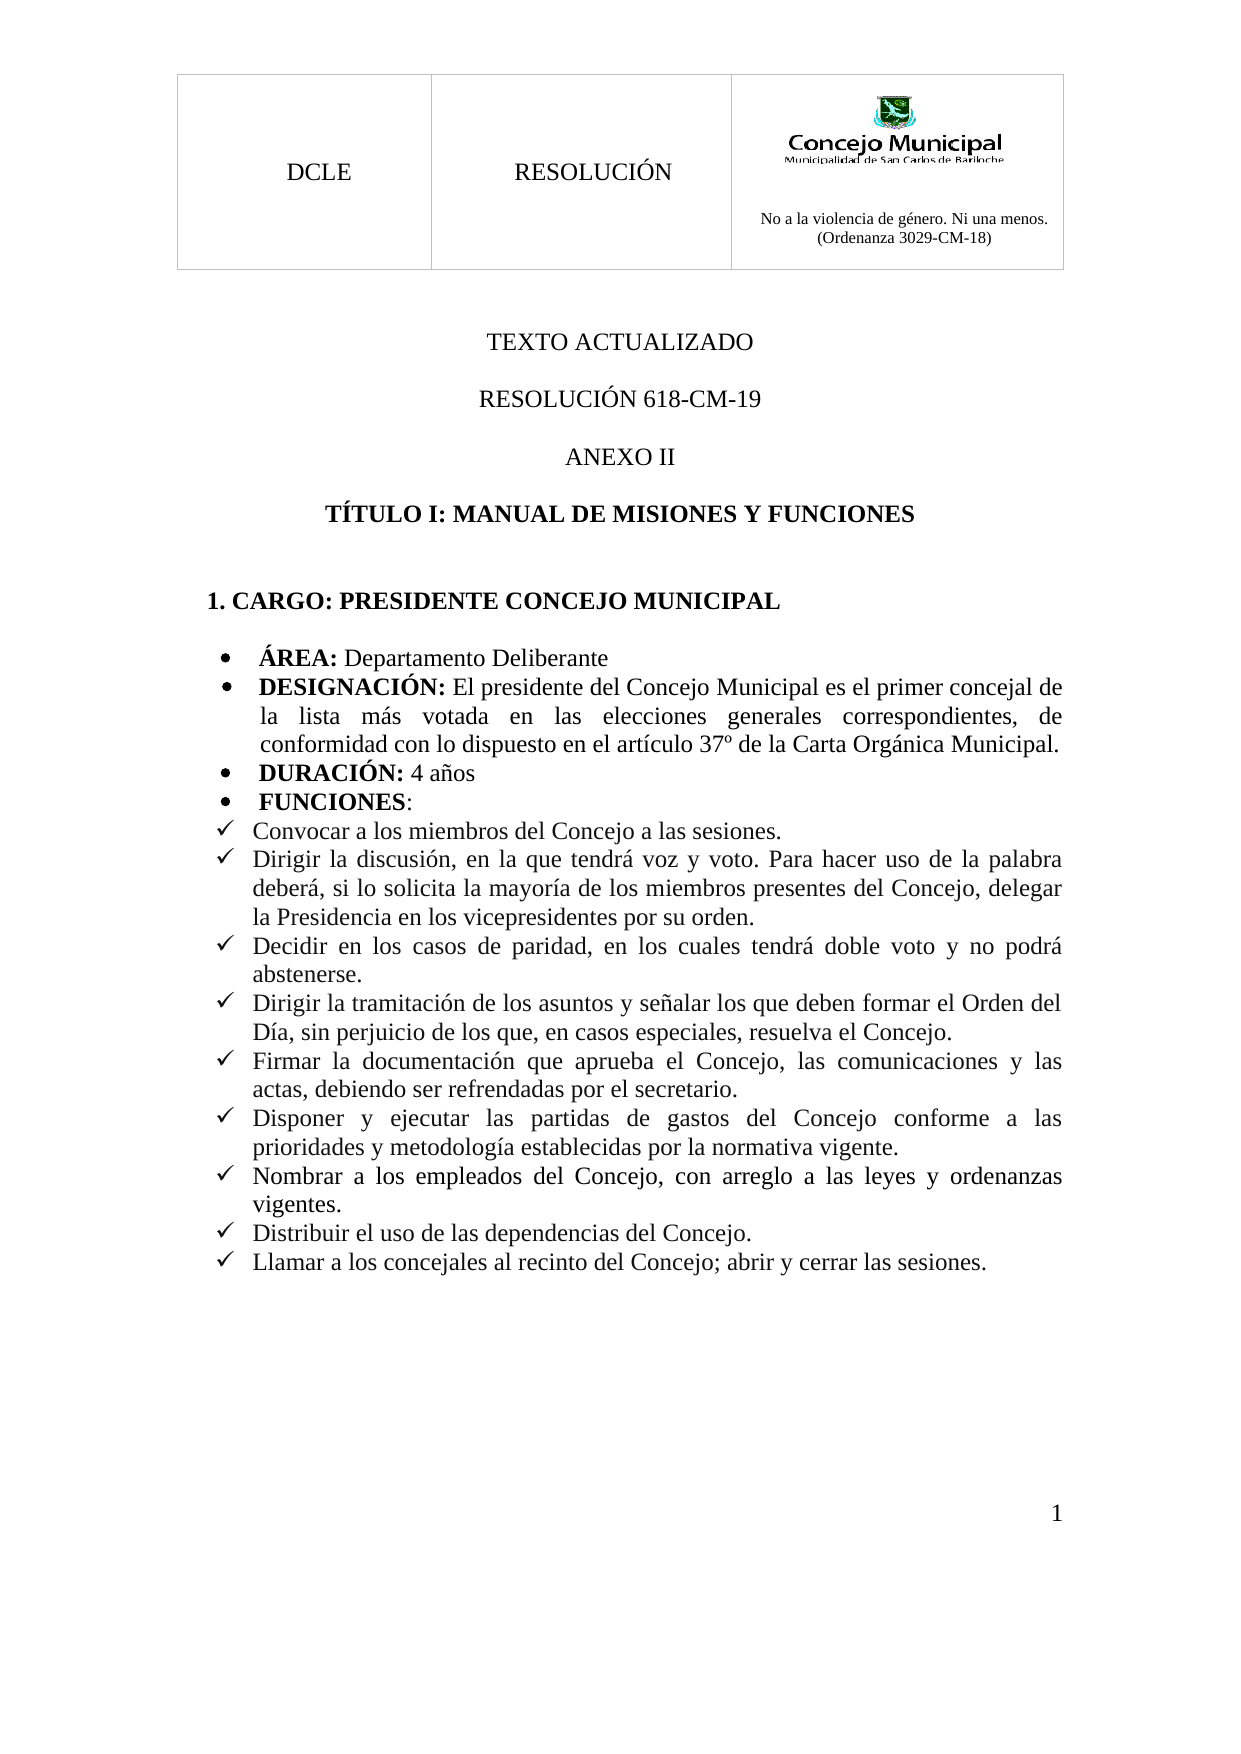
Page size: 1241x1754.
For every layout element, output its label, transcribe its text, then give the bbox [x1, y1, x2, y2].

text ANEXO II [177, 442, 1063, 471]
list DURACIÓN: 4 años [221, 758, 1063, 787]
list Firmar la documentación que aprueba el Concejo, las comunicaciones y las actas, debiendo ser refrendadas por el secretario. [215, 1046, 1063, 1103]
text TÍTULO I: MANUAL DE MISIONES Y FUNCIONES [177, 499, 1063, 528]
text RESOLUCIÓN 618-CM-19 [177, 384, 1063, 413]
list Llamar a los concejales al recinto del Concejo; abrir y cerrar las sesiones. [215, 1247, 1063, 1276]
list Decidir en los casos de paridad, en los cuales tendrá doble voto y no podrá abstenerse. [215, 931, 1063, 988]
list FUNCIONES: [221, 787, 1063, 816]
text 1. CARGO: PRESIDENTE CONCEJO MUNICIPAL [177, 586, 1063, 614]
list Distribuir el uso de las dependencias del Concejo. [215, 1218, 1063, 1247]
list Disponer y ejecutar las partidas de gastos del Concejo conforme a las prioridades y metodología establecidas por la normativa vigente. [215, 1103, 1063, 1161]
text TEXTO ACTUALIZADO [177, 327, 1063, 356]
list Nombrar a los empleados del Concejo, con arreglo a las leyes y ordenanzas vigentes. [215, 1161, 1063, 1218]
list ÁREA: Departamento Deliberante [221, 643, 1063, 672]
list DESIGNACIÓN: El presidente del Concejo Municipal es el primer concejal de la lista más votada en las elecciones generales correspondientes, de conformidad con lo dispuesto en el artículo 37º de la Carta Orgánica Municipal. [222, 672, 1063, 758]
list Dirigir la discusión, en la que tendrá voz y voto. Para hacer uso de la palabra deberá, si lo solicita la mayoría de los miembros presentes del Concejo, delegar la Presidencia en los vicepresidentes por su orden. [215, 844, 1063, 931]
list Convocar a los miembros del Concejo a las sesiones. [215, 816, 1063, 844]
list Dirigir la tramitación de los asuntos y señalar los que deben formar el Orden del Día, sin perjuicio de los que, en casos especiales, resuelva el Concejo. [215, 988, 1063, 1046]
